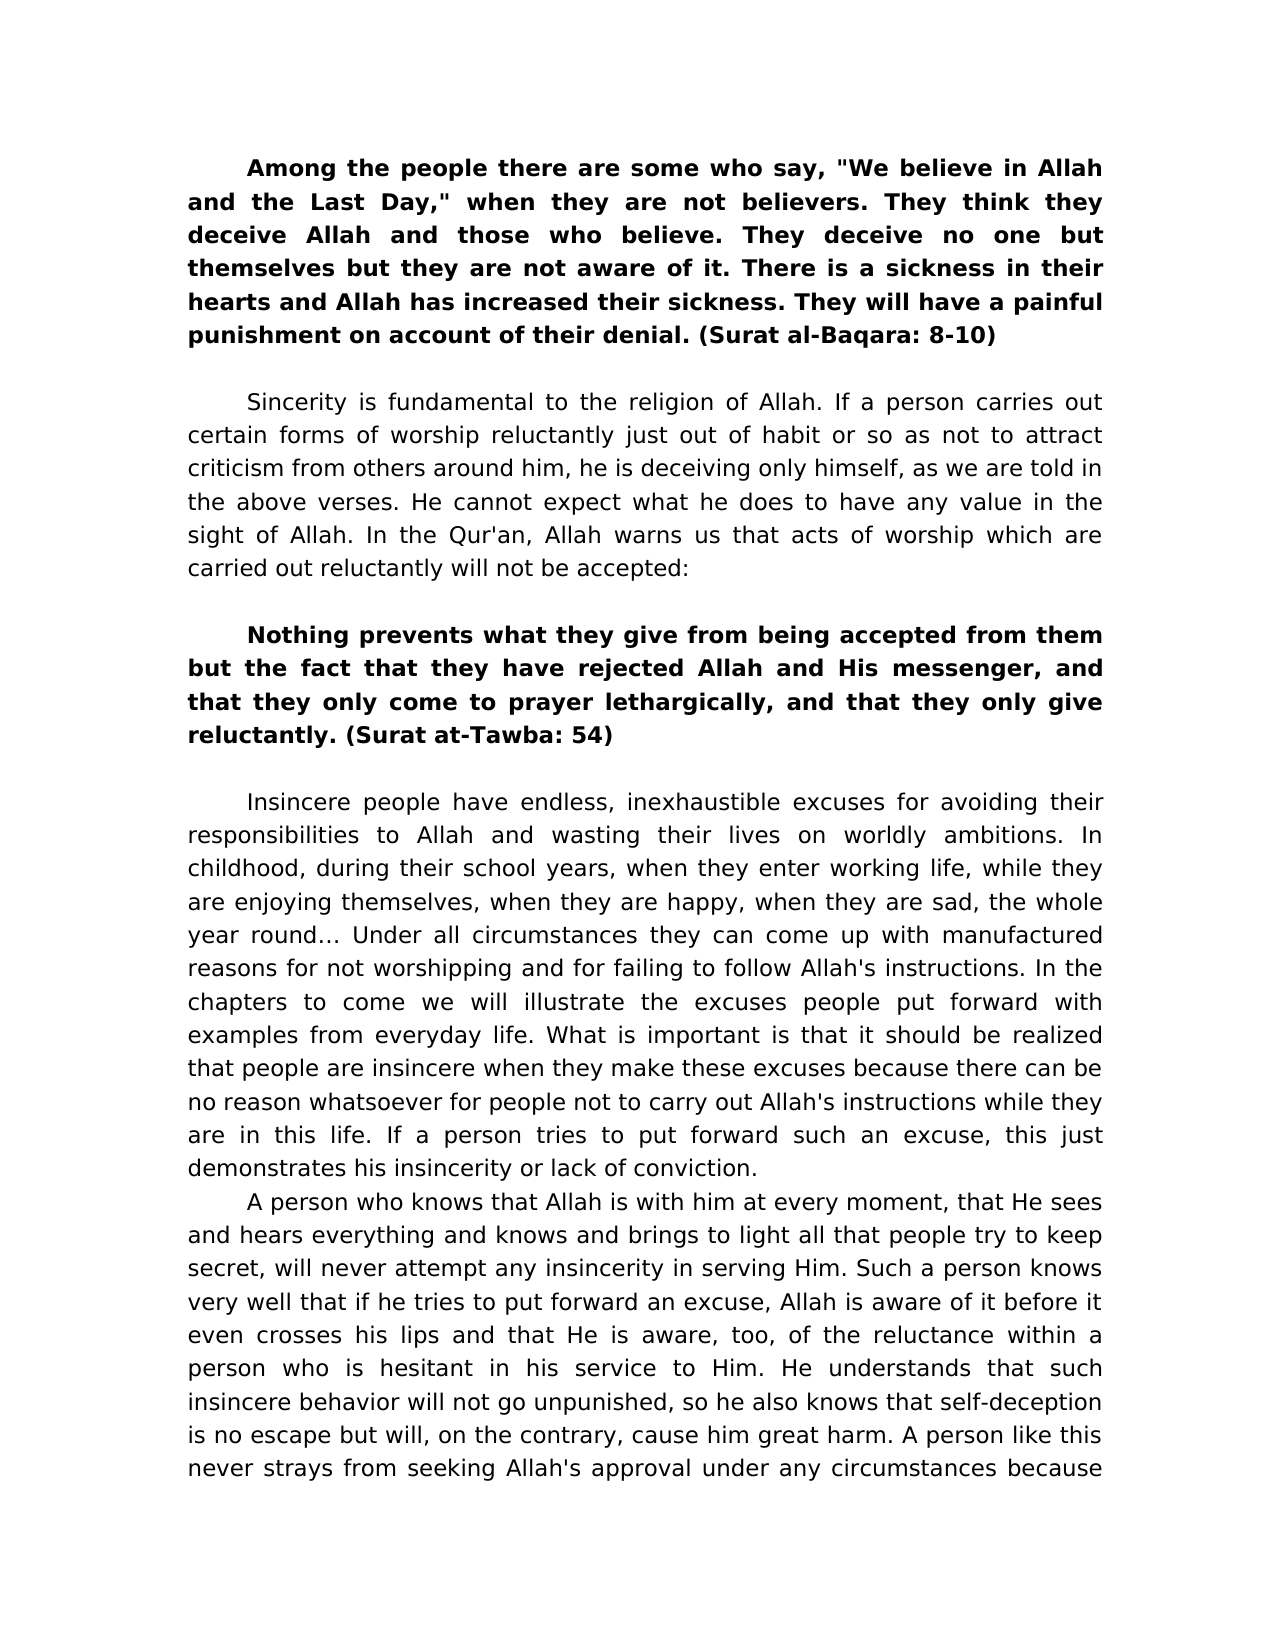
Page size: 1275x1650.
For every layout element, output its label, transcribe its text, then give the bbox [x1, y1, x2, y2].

text Among the people there are some who say, "We believe in Allah and the Last Day," when they are not believers. They think they deceive Allah and those who believe. They deceive no one but themselves but they are not aware of it. There is a sickness in their hearts and Allah has increased their sickness. They will have a painful punishment on account of their denial. (Surat al-Baqara: 8-10) [187, 150, 1104, 350]
text Nothing prevents what they give from being accepted from them but the fact that they have rejected Allah and His messenger, and that they only come to prayer lethargically, and that they only give reluctantly. (Surat at-Tawba: 54) [187, 617, 1104, 750]
text A person who knows that Allah is with him at every moment, that He sees and hears everything and knows and brings to light all that people try to keep secret, will never attempt any insincerity in serving Him. Such a person knows very well that if he tries to put forward an excuse, Allah is aware of it before it even crosses his lips and that He is aware, too, of the reluctance within a person who is hesitant in his service to Him. He understands that such insincere behavior will not go unpunished, so he also knows that self-deception is no escape but will, on the contrary, cause him great harm. A person like this never strays from seeking Allah's approval under any circumstances because [187, 1183, 1104, 1483]
text Sincerity is fundamental to the religion of Allah. If a person carries out certain forms of worship reluctantly just out of habit or so as not to attract criticism from others around him, he is deceiving only himself, as we are told in the above verses. He cannot expect what he does to have any value in the sight of Allah. In the Qur'an, Allah warns us that acts of worship which are carried out reluctantly will not be accepted: [187, 383, 1104, 583]
text Insincere people have endless, inexhaustible excuses for avoiding their responsibilities to Allah and wasting their lives on worldly ambitions. In childhood, during their school years, when they enter working life, while they are enjoying themselves, when they are happy, when they are sad, the whole year round… Under all circumstances they can come up with manufactured reasons for not worshipping and for failing to follow Allah's instructions. In the chapters to come we will illustrate the excuses people put forward with examples from everyday life. What is important is that it should be realized that people are insincere when they make these excuses because there can be no reason whatsoever for people not to carry out Allah's instructions while they are in this life. If a person tries to put forward such an excuse, this just demonstrates his insincerity or lack of conviction. [187, 783, 1104, 1183]
